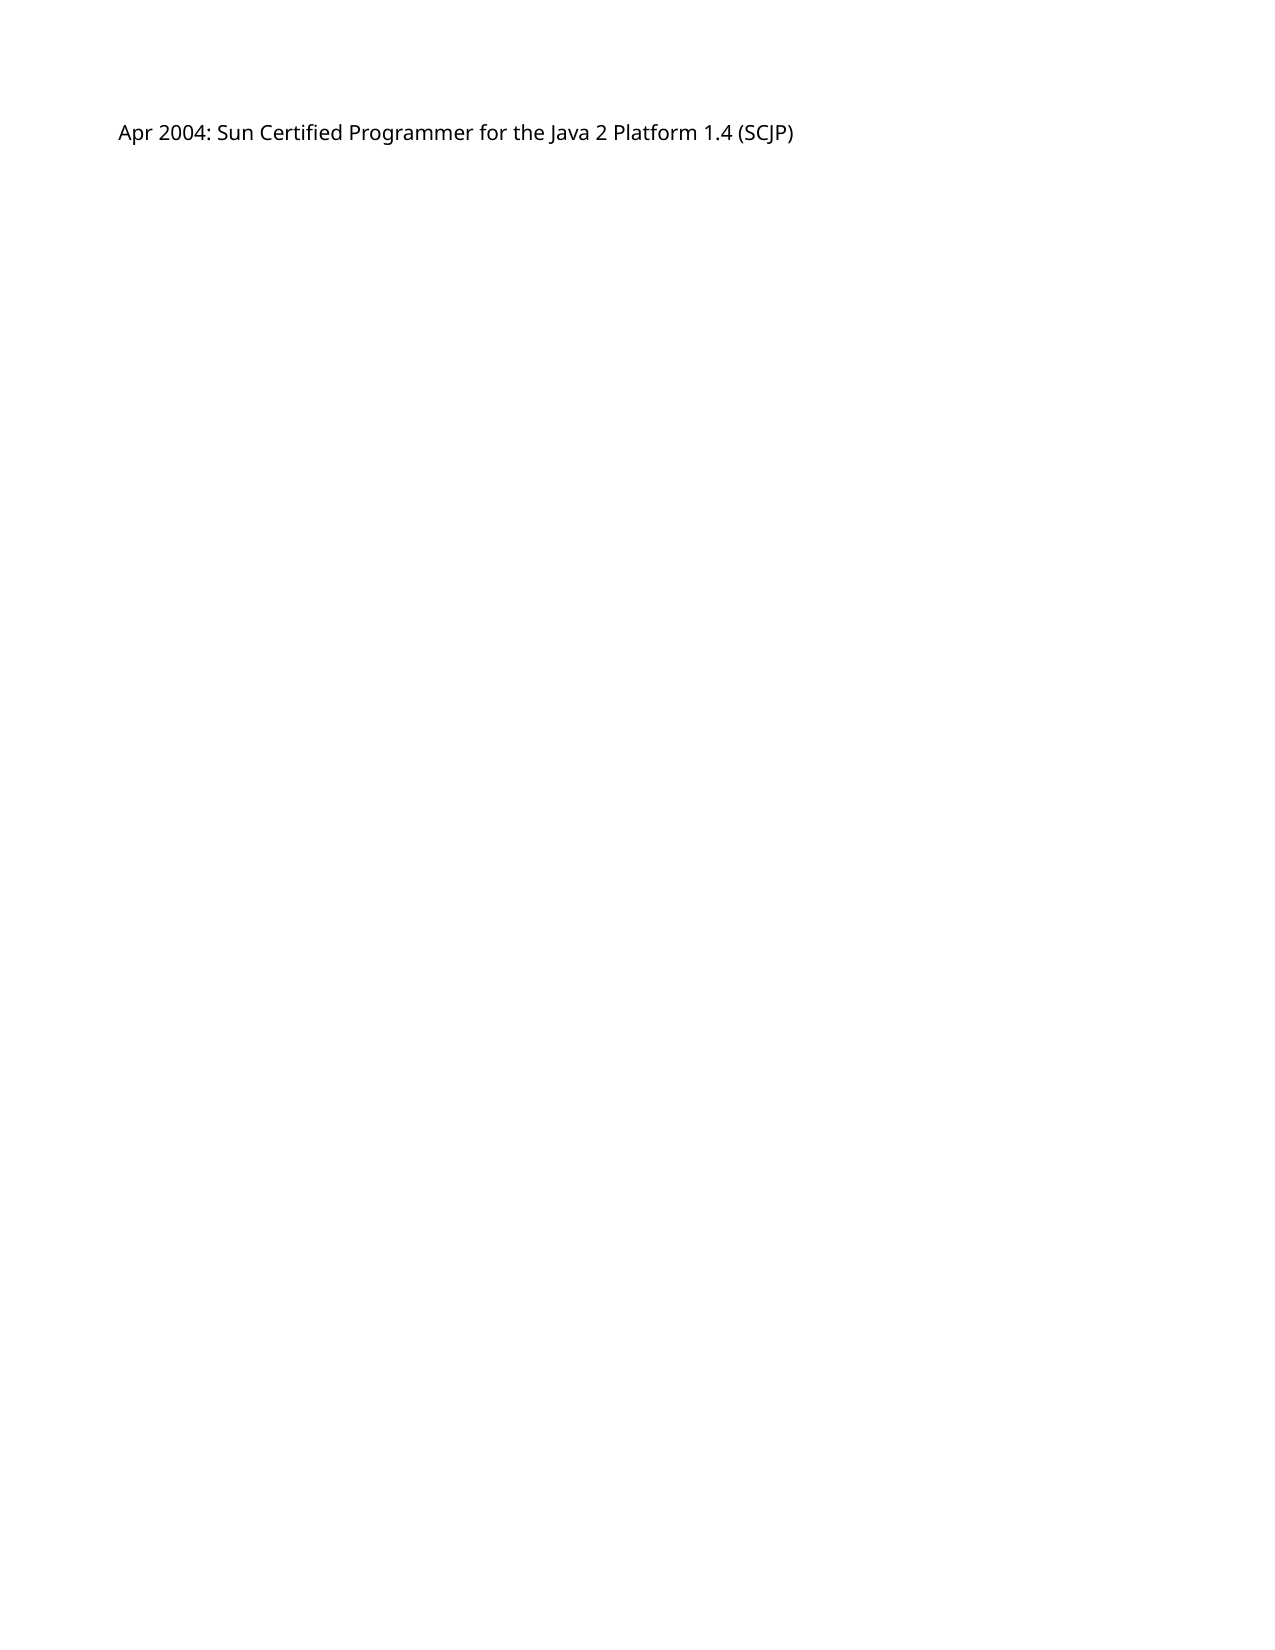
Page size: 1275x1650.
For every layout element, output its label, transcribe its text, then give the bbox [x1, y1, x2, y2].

text Apr 2004: Sun Certified Programmer for the Java 2 Platform 1.4 (SCJP) [118, 118, 1157, 175]
